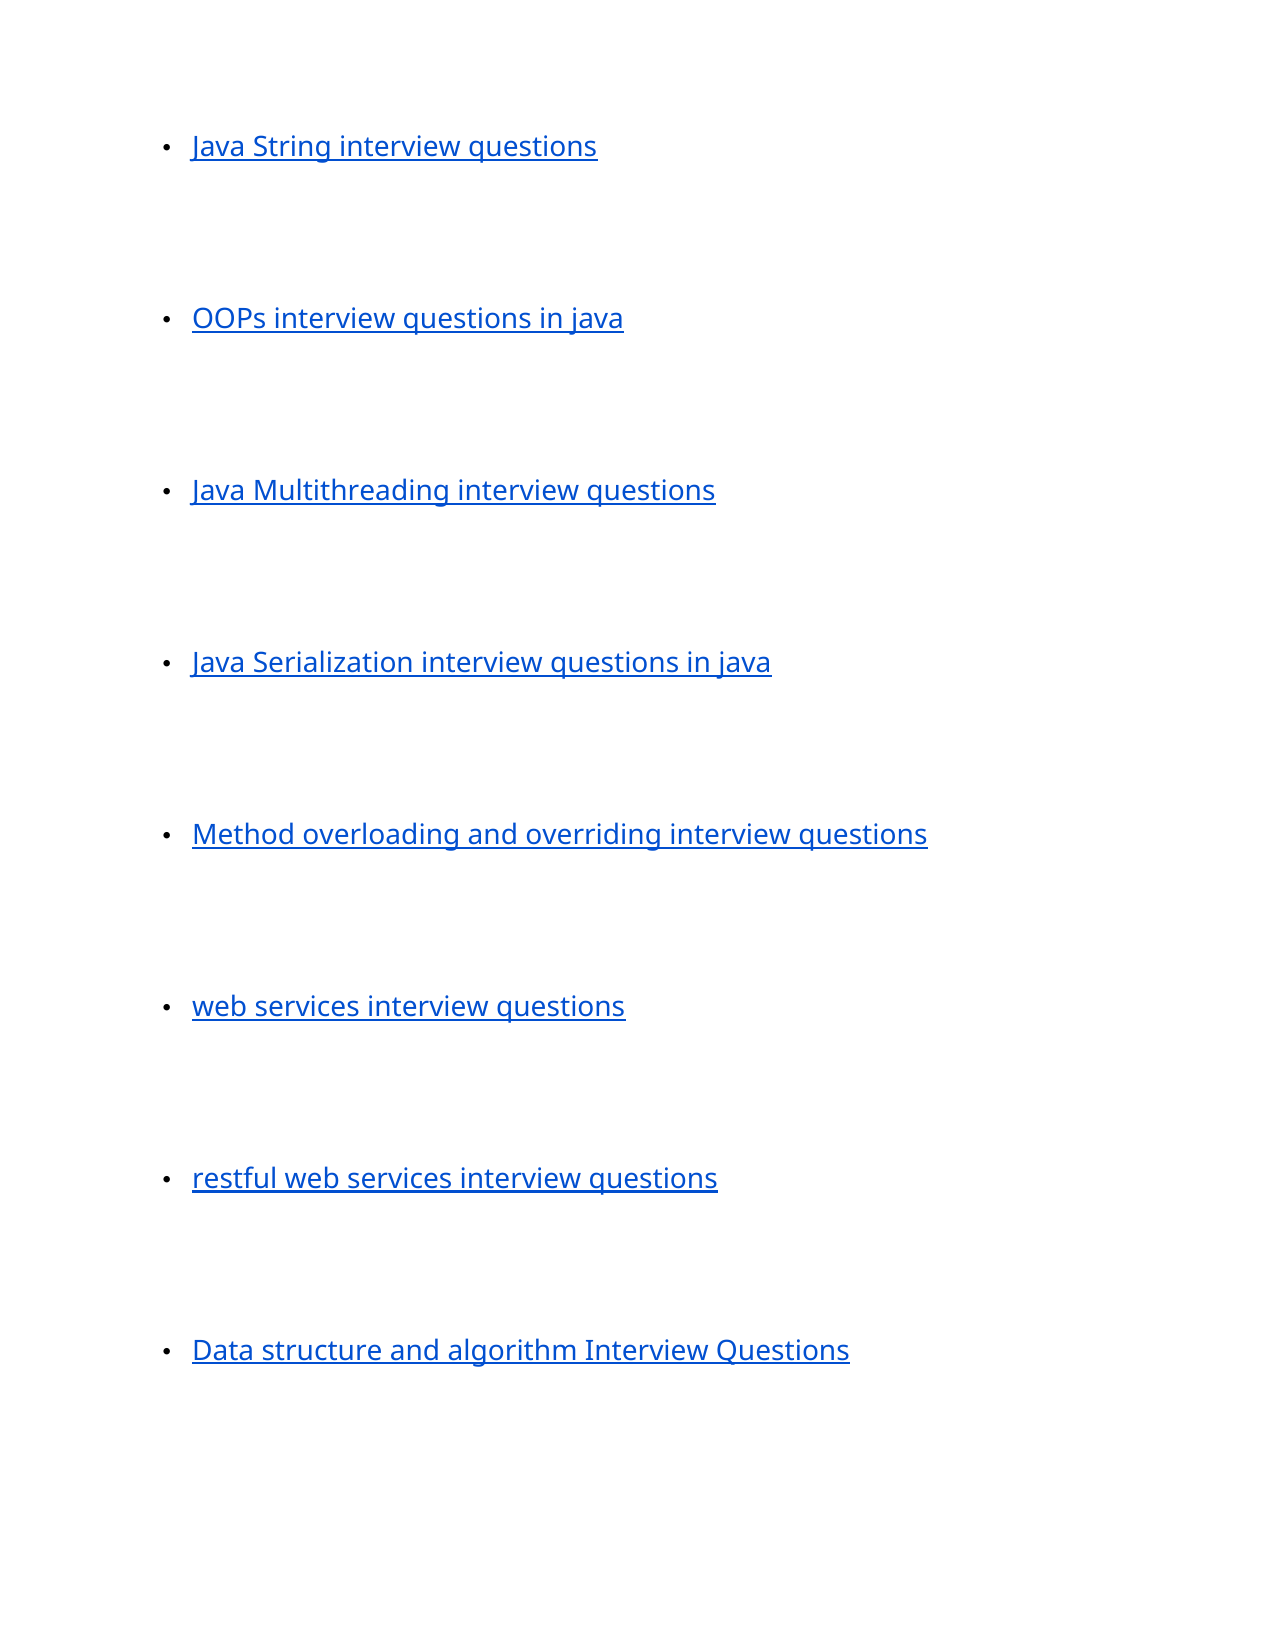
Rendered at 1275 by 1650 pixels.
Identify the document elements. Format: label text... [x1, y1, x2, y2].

list Method overloading and overriding interview questions [162, 806, 1157, 852]
list restful web services interview questions [162, 1149, 1157, 1196]
list web services interview questions [162, 977, 1157, 1024]
list Java Multithreading interview questions [162, 462, 1157, 509]
list Java Serialization interview questions in java [162, 634, 1157, 681]
list Java String interview questions [162, 118, 1157, 165]
list Data structure and algorithm Interview Questions [162, 1321, 1157, 1368]
list OOPs interview questions in java [162, 290, 1157, 337]
